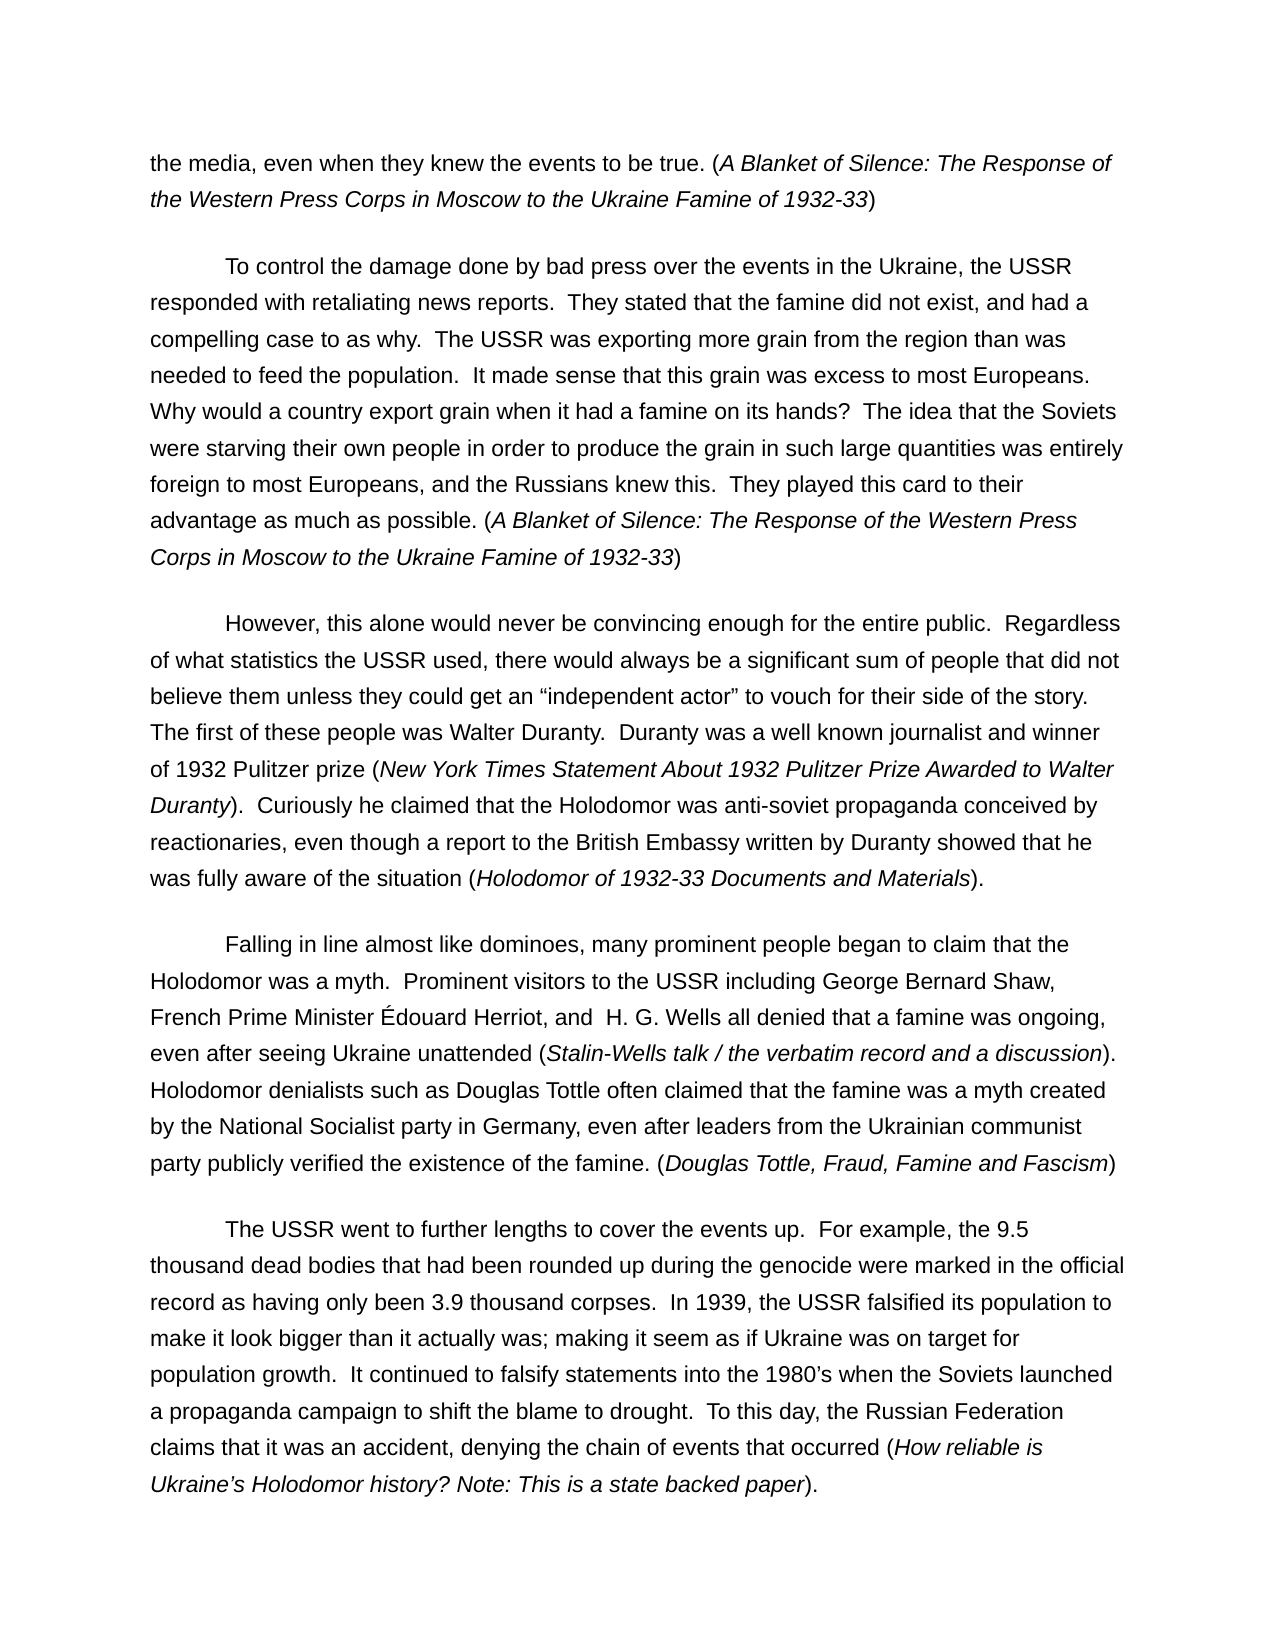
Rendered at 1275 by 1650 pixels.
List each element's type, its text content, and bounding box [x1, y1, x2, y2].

text However, this alone would never be convincing enough for the entire public. Regardless of what statistics the USSR used, there would always be a significant sum of people that did not believe them unless they could get an “independent actor” to vouch for their side of the story. The first of these people was Walter Duranty. Duranty was a well known journalist and winner of 1932 Pulitzer prize (New York Times Statement About 1932 Pulitzer Prize Awarded to Walter Duranty). Curiously he claimed that the Holodomor was anti-soviet propaganda conceived by reactionaries, even though a report to the British Embassy written by Duranty showed that he was fully aware of the situation (Holodomor of 1932-33 Documents and Materials). [150, 610, 1125, 891]
text Falling in line almost like dominoes, many prominent people began to claim that the Holodomor was a myth. Prominent visitors to the USSR including George Bernard Shaw, French Prime Minister Édouard Herriot, and H. G. Wells all denied that a famine was ongoing, even after seeing Ukraine unattended (Stalin-Wells talk / the verbatim record and a discussion). Holodomor denialists such as Douglas Tottle often claimed that the famine was a myth created by the National Socialist party in Germany, even after leaders from the Ukrainian communist party publicly verified the existence of the famine. (Douglas Tottle, Fraud, Famine and Fascism) [150, 931, 1125, 1176]
text the media, even when they knew the events to be true. (A Blanket of Silence: The Response of the Western Press Corps in Moscow to the Ukraine Famine of 1932-33) [150, 150, 1125, 213]
text The USSR went to further lengths to cover the events up. For example, the 9.5 thousand dead bodies that had been rounded up during the genocide were marked in the official record as having only been 3.9 thousand corpses. In 1939, the USSR falsified its population to make it look bigger than it actually was; making it seem as if Ukraine was on target for population growth. It continued to falsify statements into the 1980’s when the Soviets launched a propaganda campaign to shift the blame to drought. To this day, the Russian Federation claims that it was an accident, denying the chain of events that occurred (How reliable is Ukraine’s Holodomor history? Note: This is a state backed paper). [150, 1216, 1125, 1497]
text To control the damage done by bad press over the events in the Ukraine, the USSR responded with retaliating news reports. They stated that the famine did not exist, and had a compelling case to as why. The USSR was exporting more grain from the region than was needed to feed the population. It made sense that this grain was excess to most Europeans. Why would a country export grain when it had a famine on its hands? The idea that the Soviets were starving their own people in order to produce the grain in such large quantities was entirely foreign to most Europeans, and the Russians knew this. They played this card to their advantage as much as possible. (A Blanket of Silence: The Response of the Western Press Corps in Moscow to the Ukraine Famine of 1932-33) [150, 253, 1125, 570]
